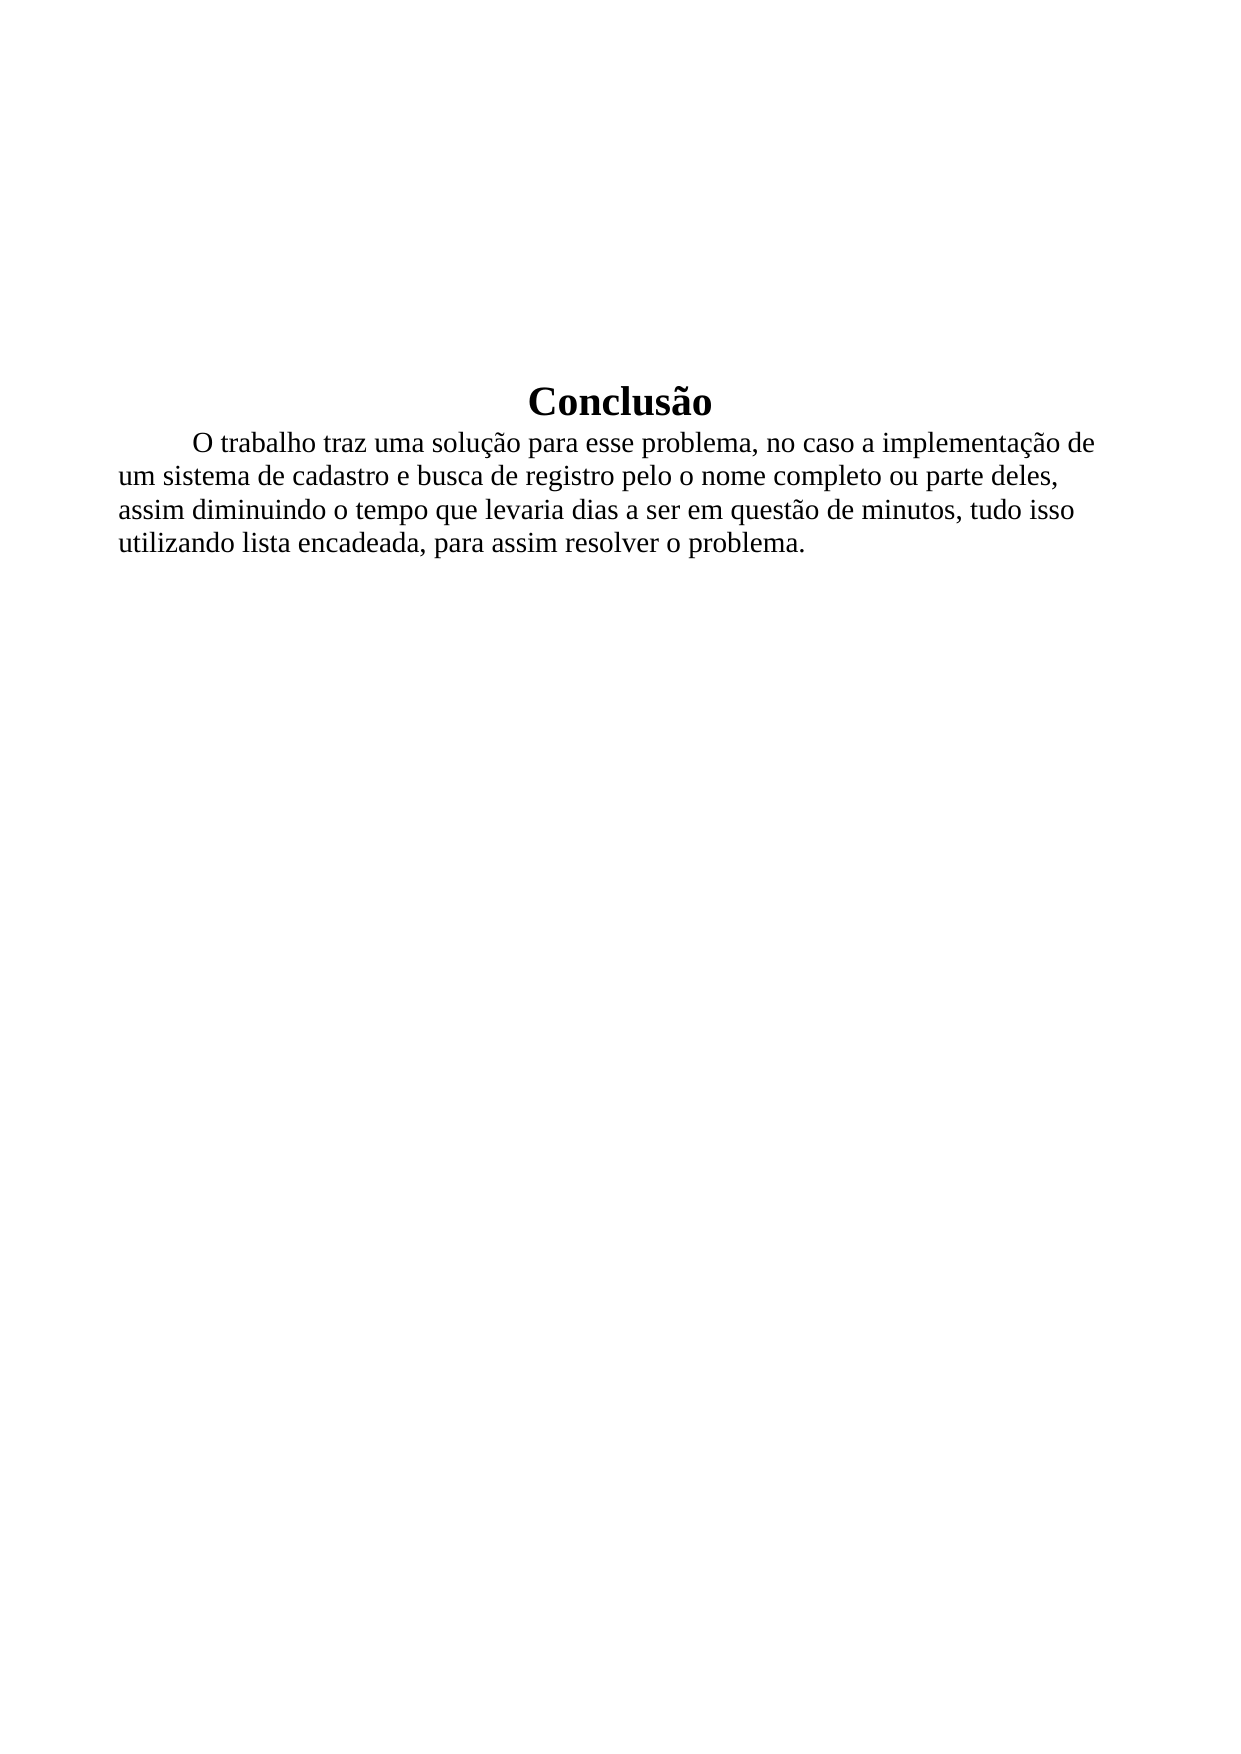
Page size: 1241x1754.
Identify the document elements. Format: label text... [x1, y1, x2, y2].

text Conclusão [118, 377, 1122, 425]
text O trabalho traz uma solução para esse problema, no caso a implementação de um sistema de cadastro e busca de registro pelo o nome completo ou parte deles, assim diminuindo o tempo que levaria dias a ser em questão de minutos, tudo isso utilizando lista encadeada, para assim resolver o problema. [118, 425, 1122, 559]
